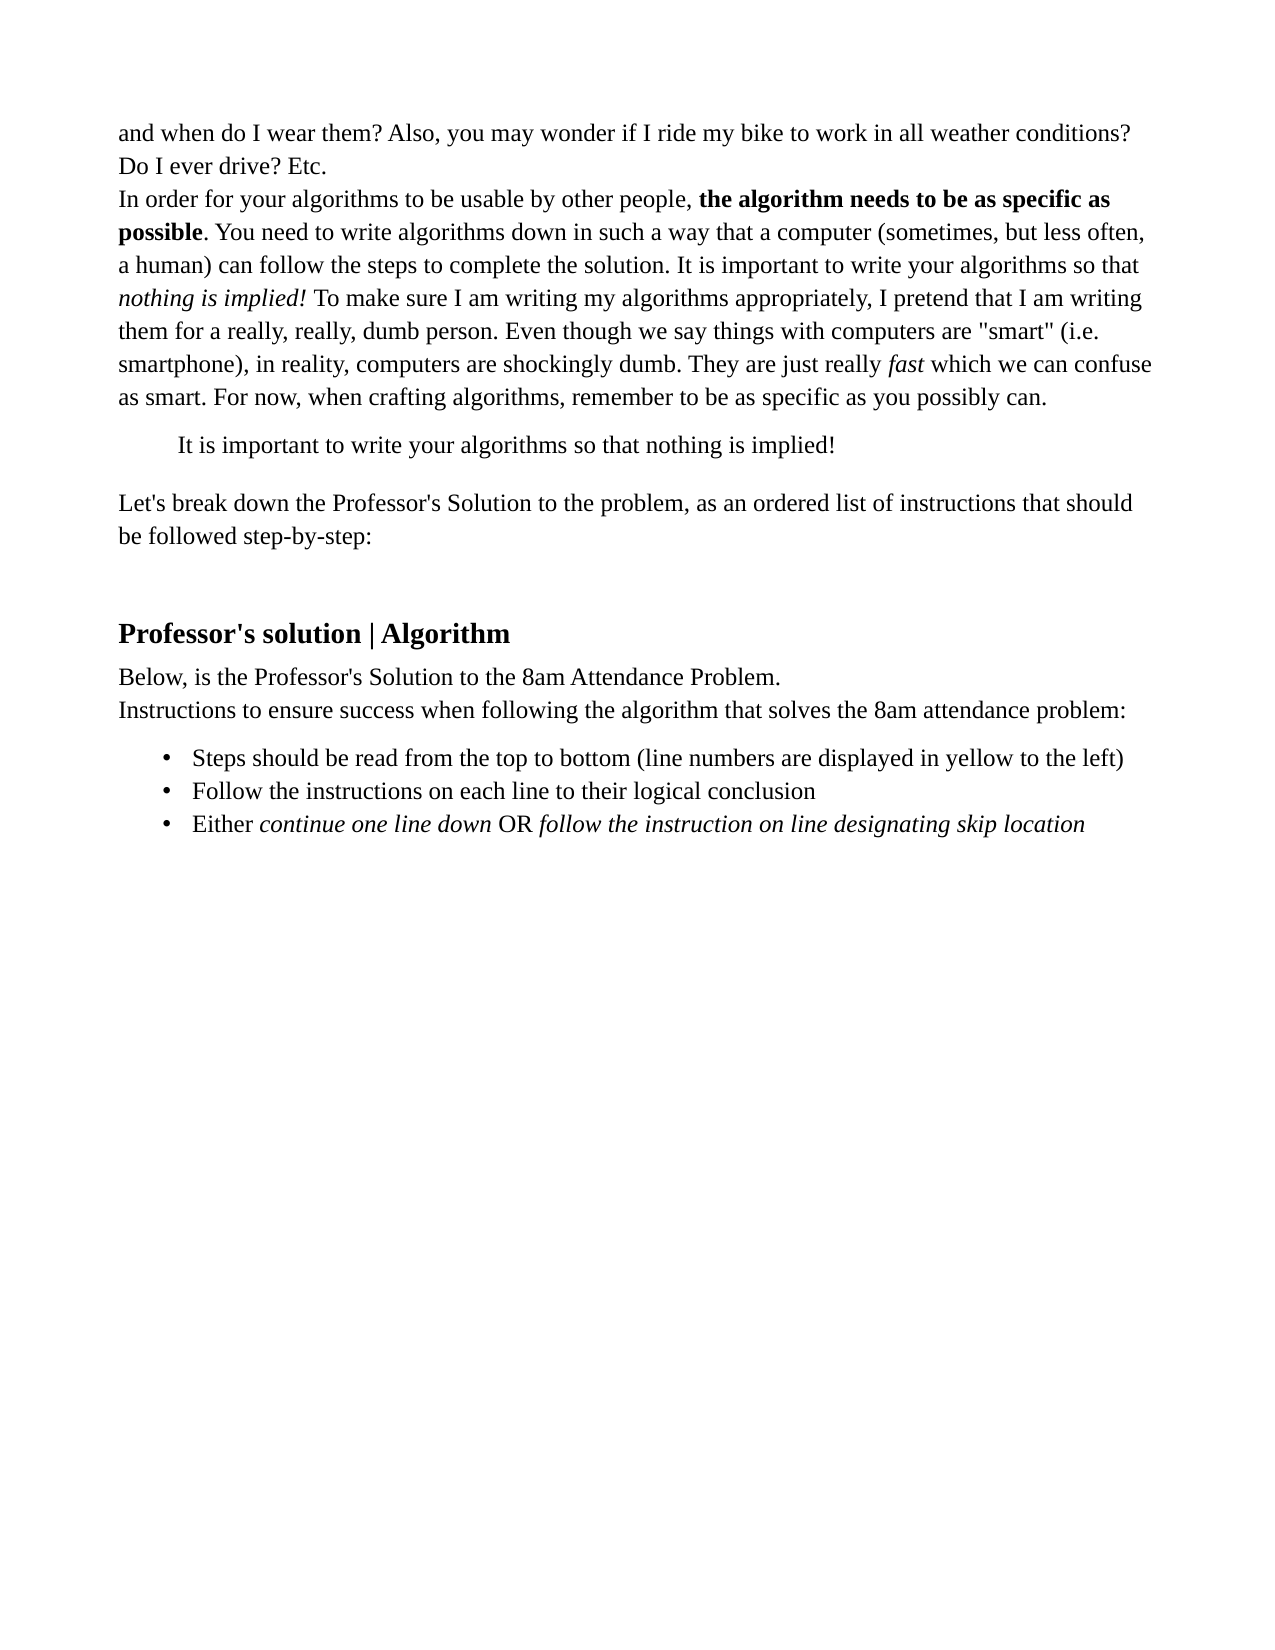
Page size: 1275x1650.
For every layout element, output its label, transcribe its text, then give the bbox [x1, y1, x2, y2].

text Below, is the Professor's Solution to the 8am Attendance Problem. [118, 662, 1157, 691]
text It is important to write your algorithms so that nothing is implied! [177, 430, 1098, 459]
text and when do I wear them? Also, you may wonder if I ride my bike to work in all weather conditions? Do I ever drive? Etc. [118, 118, 1157, 180]
text In order for your algorithms to be usable by other people, the algorithm needs to be as specific as possible. You need to write algorithms down in such a way that a computer (sometimes, but less often, a human) can follow the steps to complete the solution. It is important to write your algorithms so that nothing is implied! To make sure I am writing my algorithms appropriately, I pretend that I am writing them for a really, really, dumb person. Even though we say things with computers are "smart" (i.e. smartphone), in reality, computers are shockingly dumb. They are just really fast which we can confuse as smart. For now, when crafting algorithms, remember to be as specific as you possibly can. [118, 184, 1157, 411]
list Follow the instructions on each line to their logical conclusion [162, 776, 1157, 805]
text Instructions to ensure success when following the algorithm that solves the 8am attendance problem: [118, 695, 1157, 724]
text Let's break down the Professor's Solution to the problem, as an ordered list of instructions that should be followed step-by-step: [118, 488, 1157, 550]
list Steps should be read from the top to bottom (line numbers are displayed in yellow to the left) [162, 743, 1157, 772]
list Either continue one line down OR follow the instruction on line designating skip location [162, 809, 1157, 838]
subtitle Professor's solution | Algorithm [118, 616, 1157, 650]
